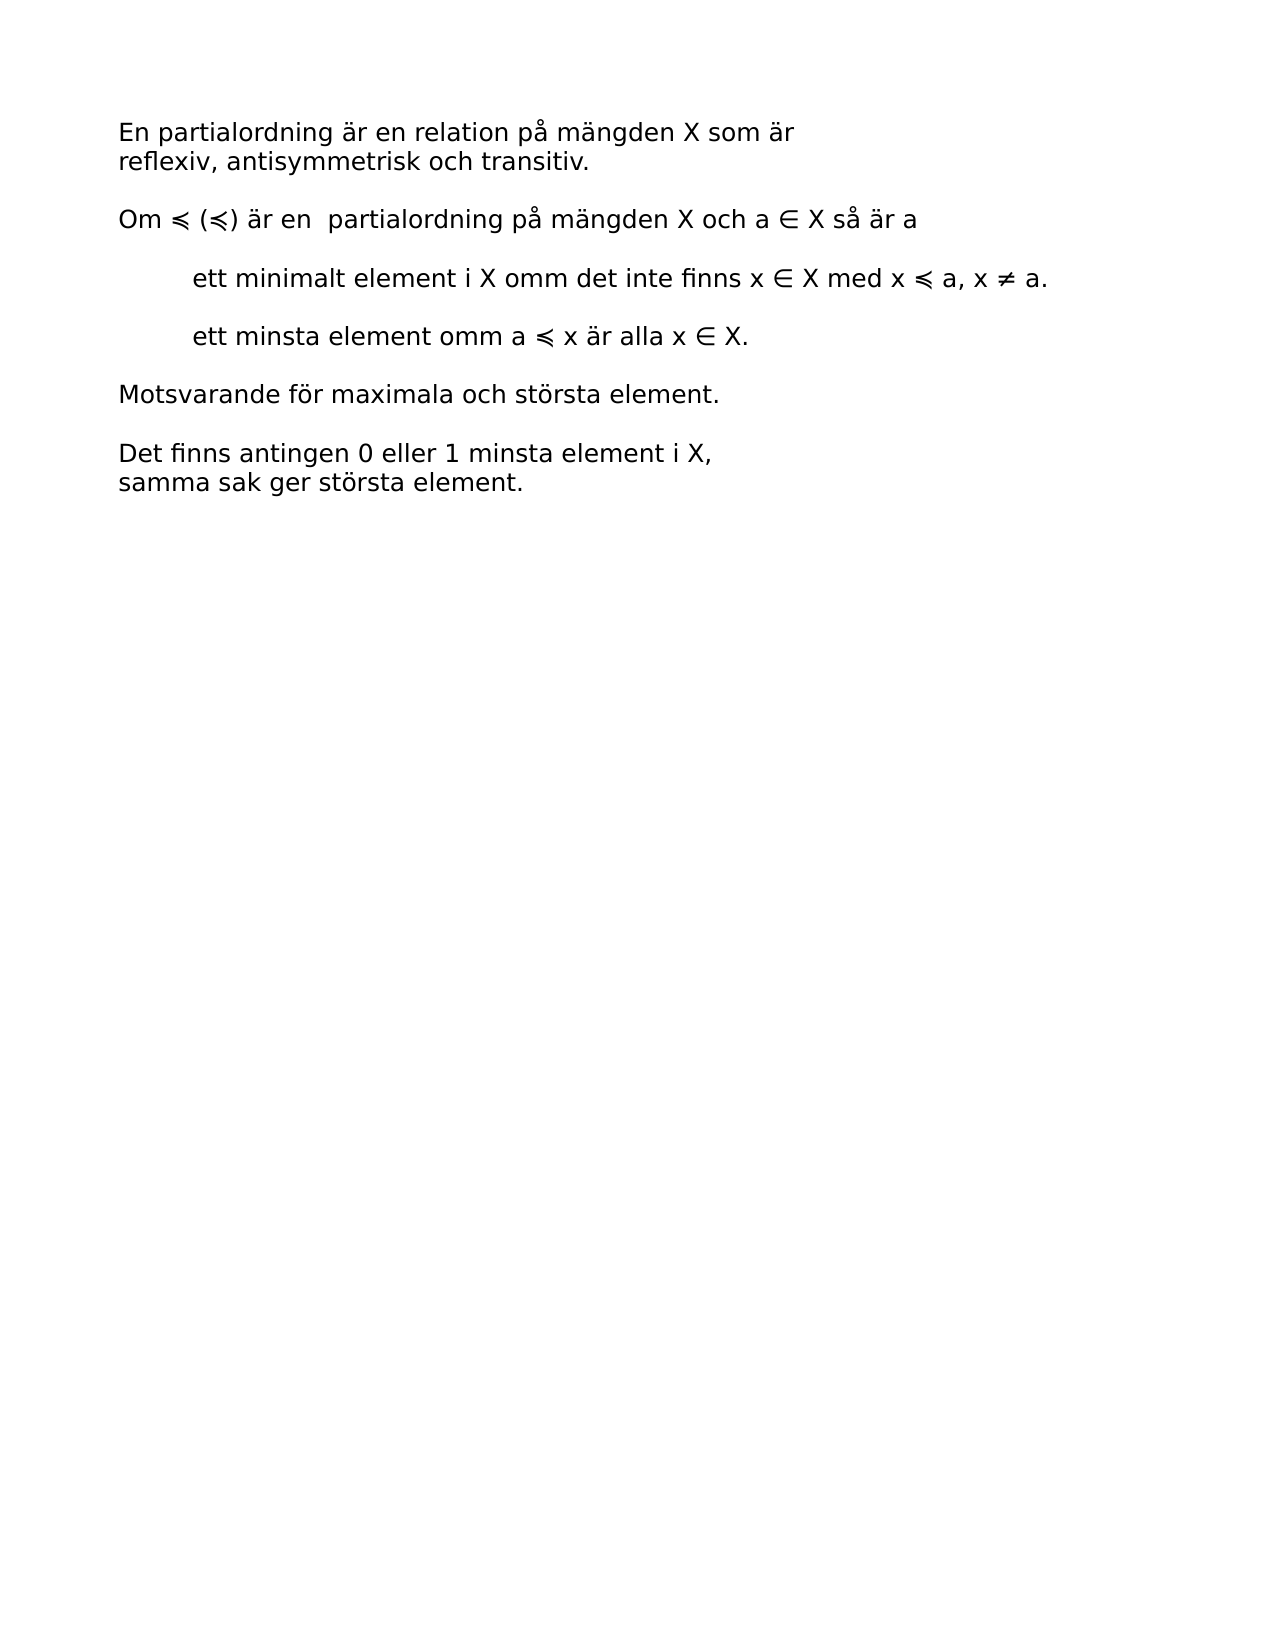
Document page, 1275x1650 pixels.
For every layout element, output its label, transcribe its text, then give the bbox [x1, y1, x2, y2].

text Motsvarande för maximala och största element. [118, 381, 1157, 410]
text reflexiv, antisymmetrisk och transitiv. [118, 147, 1157, 176]
text En partialordning är en relation på mängden X som är [118, 118, 1157, 147]
text samma sak ger största element. [118, 468, 1157, 497]
text Det finns antingen 0 eller 1 minsta element i X, [118, 439, 1157, 468]
text ett minimalt element i X omm det inte finns x ∈ X med x ≼ a, x ≠ a. [118, 264, 1157, 293]
text Om ≼ (≼) är en partialordning på mängden X och a ∈ X så är a [118, 206, 1157, 235]
text ett minsta element omm a ≼ x är alla x ∈ X. [118, 322, 1157, 351]
